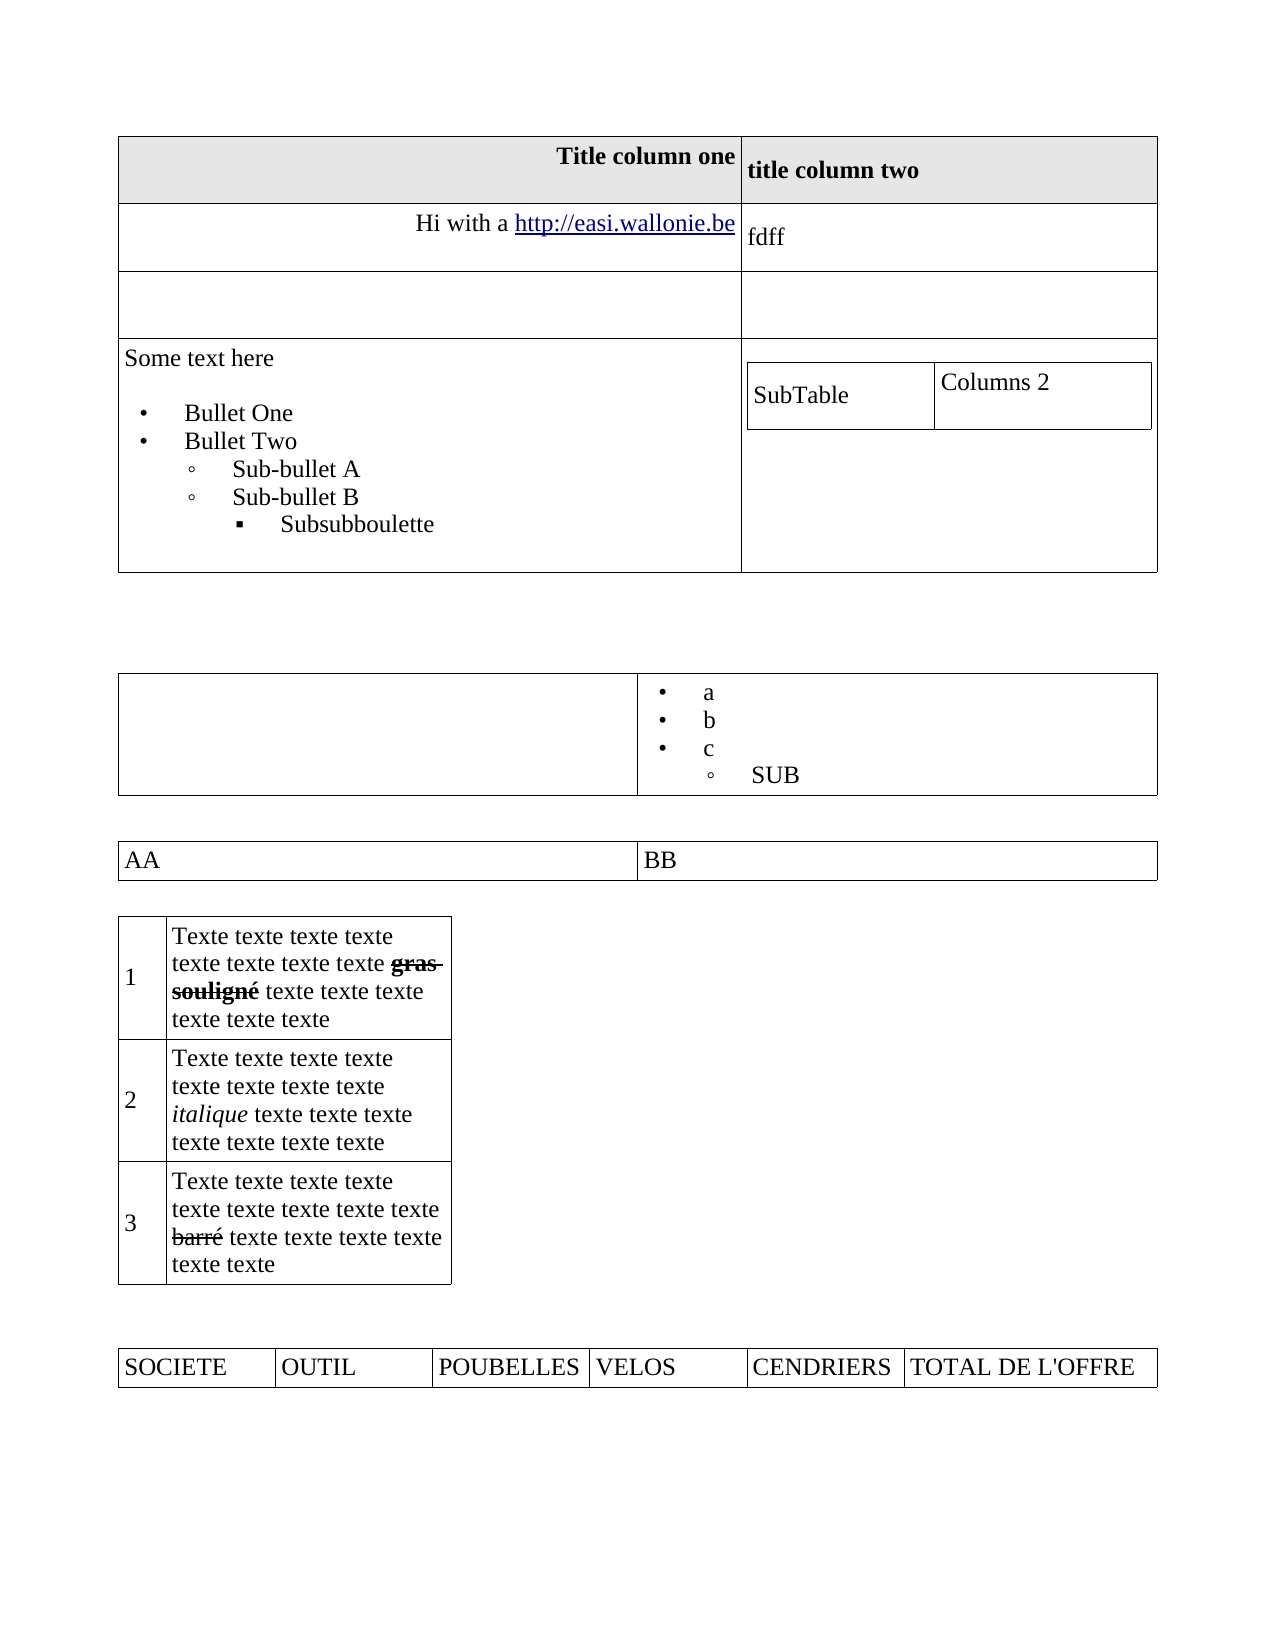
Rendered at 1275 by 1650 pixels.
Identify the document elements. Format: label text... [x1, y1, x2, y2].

table_header Title column one [119, 137, 741, 203]
table_cell 2 [119, 1040, 166, 1161]
table_header VELOS [590, 1349, 747, 1387]
table_cell Texte texte texte texte texte texte texte texte italique texte texte texte texte texte texte texte [167, 1040, 451, 1161]
table_header 1 [119, 917, 166, 1038]
table_cell [119, 272, 741, 338]
table_cell 3 [119, 1162, 166, 1284]
table_header BB [638, 842, 1157, 880]
table_cell Hi with a http://easi.wallonie.be [119, 204, 741, 271]
table_header POUBELLES [433, 1349, 589, 1387]
table_header SOCIETE [119, 1349, 275, 1387]
table_cell fdff [742, 204, 1157, 271]
table_header Columns 2 [935, 363, 1151, 429]
table_header AA [119, 842, 637, 880]
table_cell [742, 272, 1157, 338]
table_header OUTIL [276, 1349, 432, 1387]
table_cell Texte texte texte texte texte texte texte texte texte barré texte texte texte texte texte texte [167, 1162, 451, 1284]
table_cell [742, 339, 1157, 572]
table_header [119, 674, 637, 795]
table_header CENDRIERS [748, 1349, 904, 1387]
table_header Texte texte texte texte texte texte texte texte gras souligné texte texte texte texte texte texte [167, 917, 451, 1038]
table_header TOTAL DE L'OFFRE [905, 1349, 1157, 1387]
table_header title column two [742, 137, 1157, 203]
table_header SubTable [748, 363, 934, 429]
table_header a b c SUB [638, 674, 1157, 795]
table_cell Some text here Bullet One Bullet Two Sub-bullet A Sub-bullet B Subsubboulette [119, 339, 741, 572]
